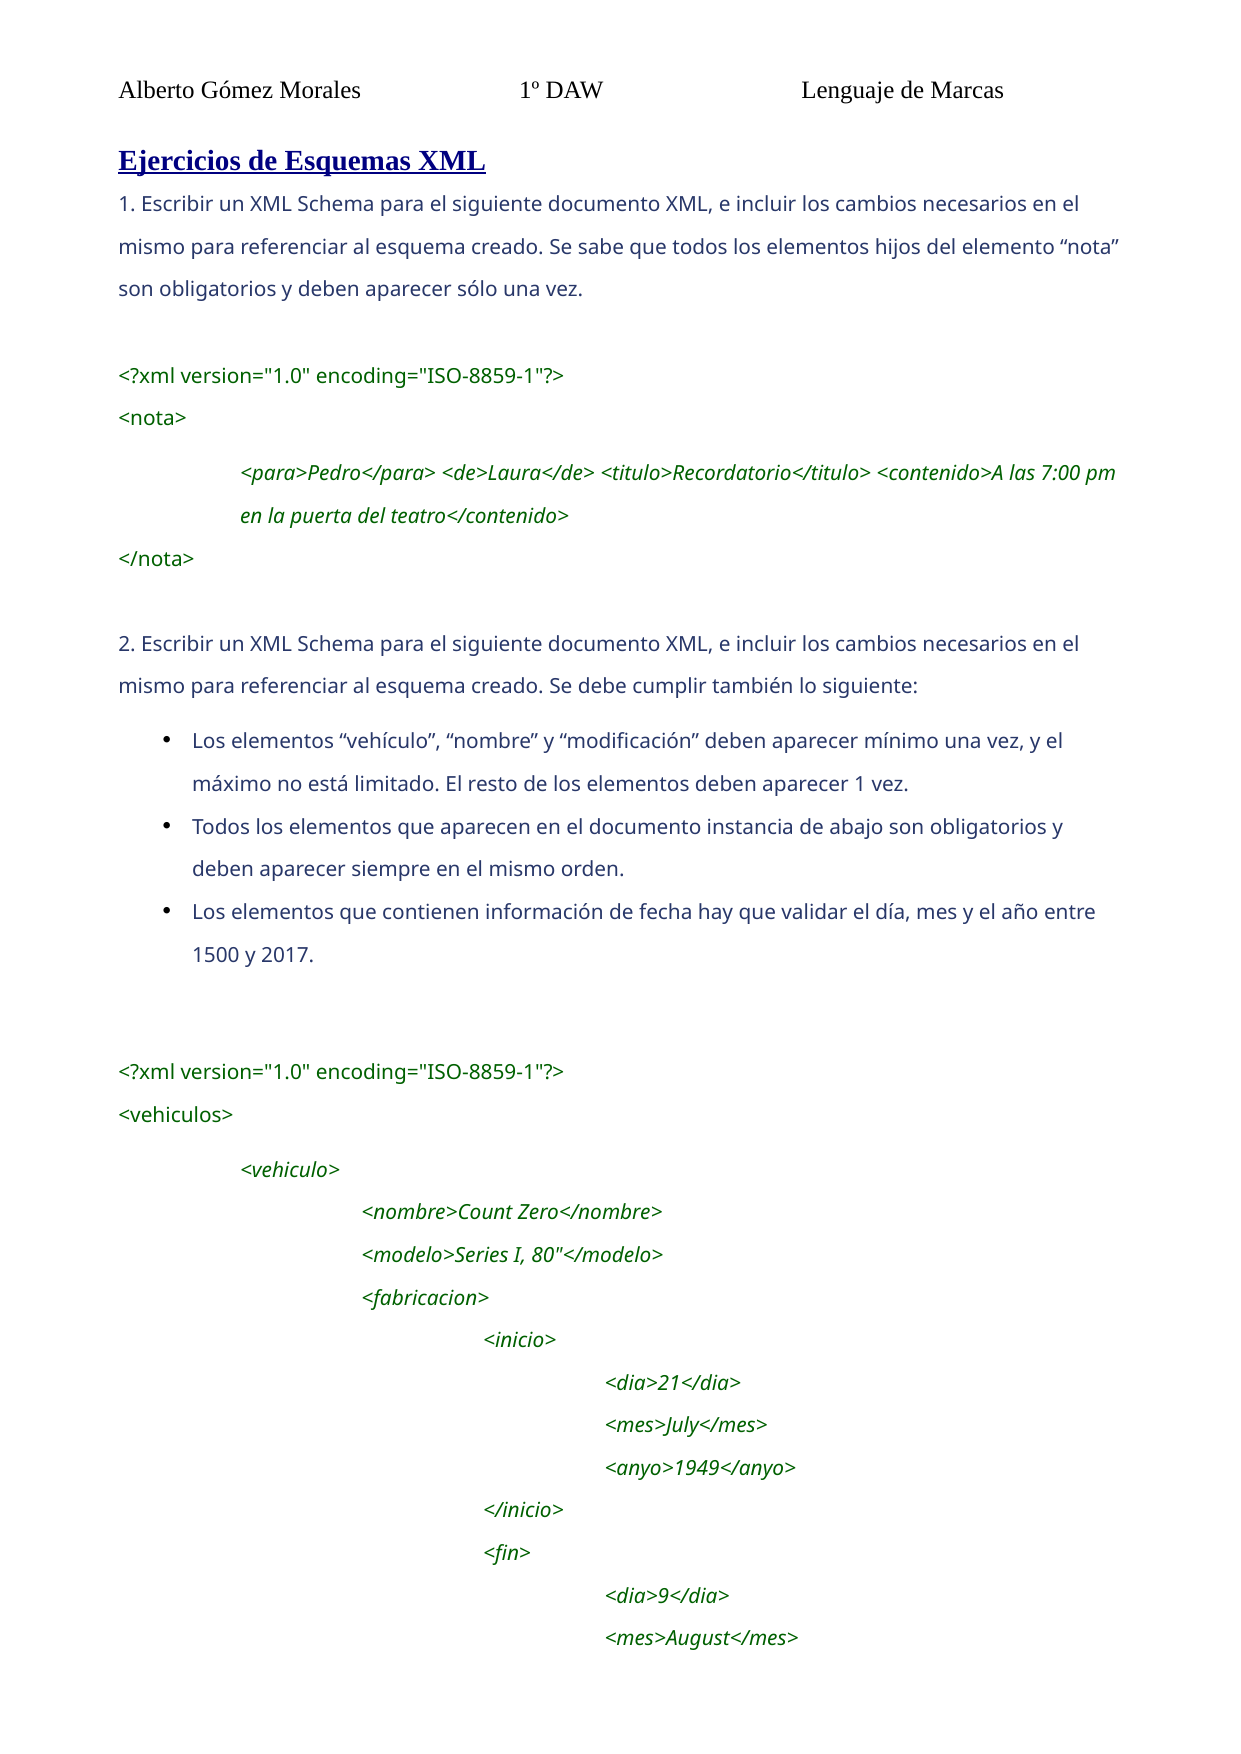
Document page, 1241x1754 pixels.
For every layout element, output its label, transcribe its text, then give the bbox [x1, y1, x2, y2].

text <?xml version="1.0" encoding="ISO-8859-1"?> <nota> [118, 361, 1122, 432]
text <vehiculo> [240, 1155, 1122, 1183]
subtitle Ejercicios de Esquemas XML [118, 143, 1122, 177]
list Los elementos que contienen información de fecha hay que validar el día, mes y el año entre 1500 y 2017. [162, 897, 1122, 968]
text <mes>July</mes> [604, 1410, 886, 1439]
text <?xml version="1.0" encoding="ISO-8859-1"?> <vehiculos> [118, 1057, 1122, 1128]
text <mes>August</mes> [604, 1623, 886, 1652]
text </nota> 2. Escribir un XML Schema para el siguiente documento XML, e incluir los cambios necesarios en el mismo para referenciar al esquema creado. Se debe cumplir también lo siguiente: [118, 544, 1122, 700]
text <para>Pedro</para> <de>Laura</de> <titulo>Recordatorio</titulo> <contenido>A las 7:00 pm en la puerta del teatro</contenido> [240, 458, 1122, 529]
text <anyo>1949</anyo> [604, 1453, 886, 1481]
text <dia>21</dia> [604, 1368, 886, 1396]
list Los elementos “vehículo”, “nombre” y “modificación” deben aparecer mínimo una vez, y el máximo no está limitado. El resto de los elementos deben aparecer 1 vez. [162, 727, 1122, 798]
text <inicio> [483, 1325, 945, 1354]
text <dia>9</dia> [604, 1581, 886, 1609]
text 1. Escribir un XML Schema para el siguiente documento XML, e incluir los cambios necesarios en el mismo para referenciar al esquema creado. Se sabe que todos los elementos hijos del elemento “nota” son obligatorios y deben aparecer sólo una vez. [118, 189, 1122, 303]
text <fin> [483, 1538, 945, 1567]
text </inicio> [483, 1496, 945, 1524]
text <modelo>Series I, 80"</modelo> [361, 1240, 1004, 1268]
list Todos los elementos que aparecen en el documento instancia de abajo son obligatorios y deben aparecer siempre en el mismo orden. [162, 812, 1122, 883]
text <fabricacion> [361, 1283, 1004, 1311]
text <nombre>Count Zero</nombre> [361, 1197, 1004, 1226]
